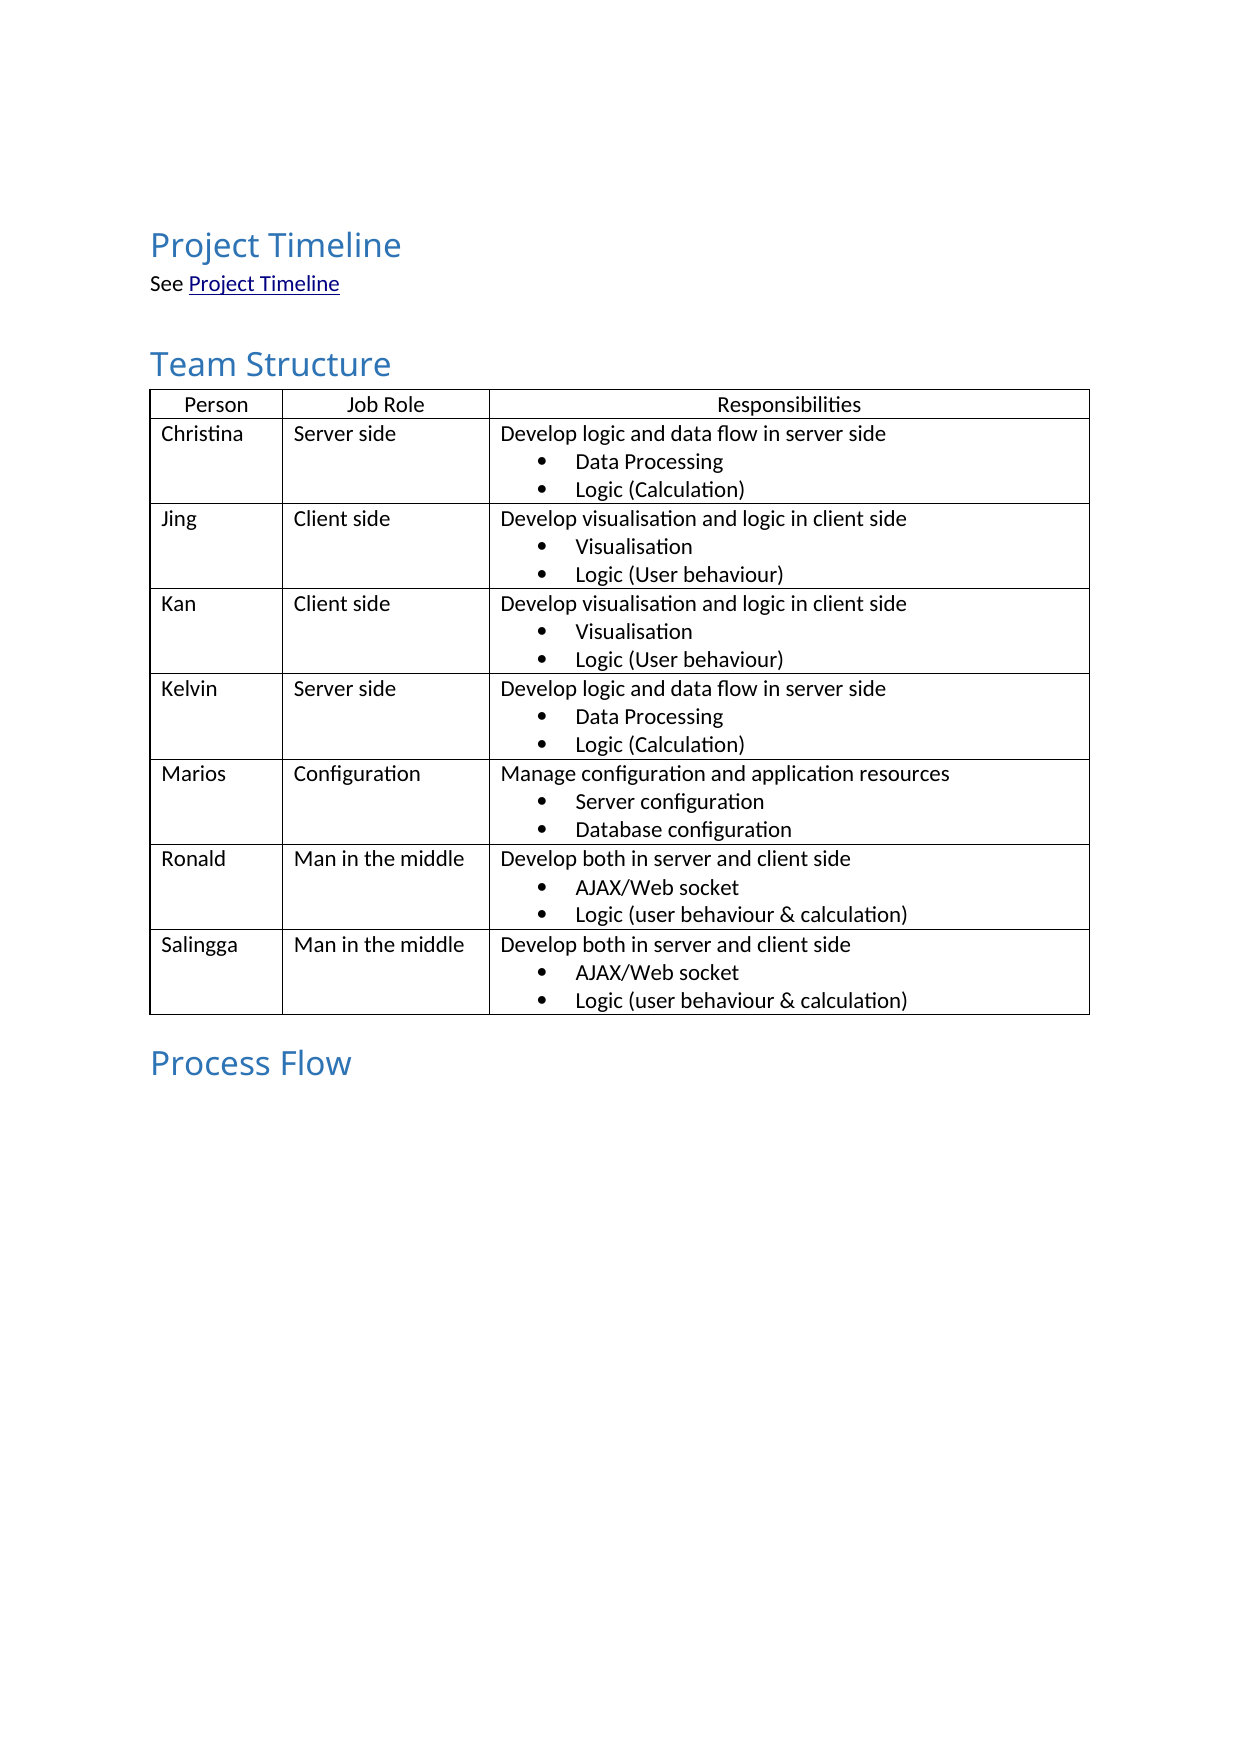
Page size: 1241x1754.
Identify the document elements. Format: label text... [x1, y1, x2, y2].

table_cell Develop both in server and client side AJAX/Web socket Logic (user behaviour & calculation) [490, 845, 1089, 929]
table_cell Develop logic and data flow in server side Data Processing Logic (Calculation) [490, 674, 1089, 758]
table_cell Client side [283, 504, 489, 588]
table_cell Jing [151, 504, 282, 588]
table_cell Man in the middle [283, 930, 489, 1014]
table_header Responsibilities [490, 390, 1089, 418]
table_header Job Role [283, 390, 489, 418]
table_cell Server side [283, 674, 489, 758]
table_cell Develop logic and data flow in server side Data Processing Logic (Calculation) [490, 419, 1089, 503]
table_cell Client side [283, 589, 489, 673]
text See Project Timeline [150, 269, 1090, 297]
table_cell Ronald [151, 845, 282, 929]
table_cell Man in the middle [283, 845, 489, 929]
table_cell Christina [151, 419, 282, 503]
subtitle Team Structure [150, 341, 1090, 386]
table_cell Configuration [283, 760, 489, 843]
subtitle Process Flow [150, 1040, 1090, 1085]
table_cell Salingga [151, 930, 282, 1014]
table_cell Develop both in server and client side AJAX/Web socket Logic (user behaviour & calculation) [490, 930, 1089, 1014]
table_header Person [151, 390, 282, 418]
table_cell Develop visualisation and logic in client side Visualisation Logic (User behaviour) [490, 589, 1089, 673]
table_cell Kelvin [151, 674, 282, 758]
table_cell Develop visualisation and logic in client side Visualisation Logic (User behaviour) [490, 504, 1089, 588]
subtitle Project Timeline [150, 221, 1090, 267]
table_cell Server side [283, 419, 489, 503]
table_cell Kan [151, 589, 282, 673]
table_cell Manage configuration and application resources Server configuration Database configuration [490, 760, 1089, 843]
table_cell Marios [151, 760, 282, 843]
